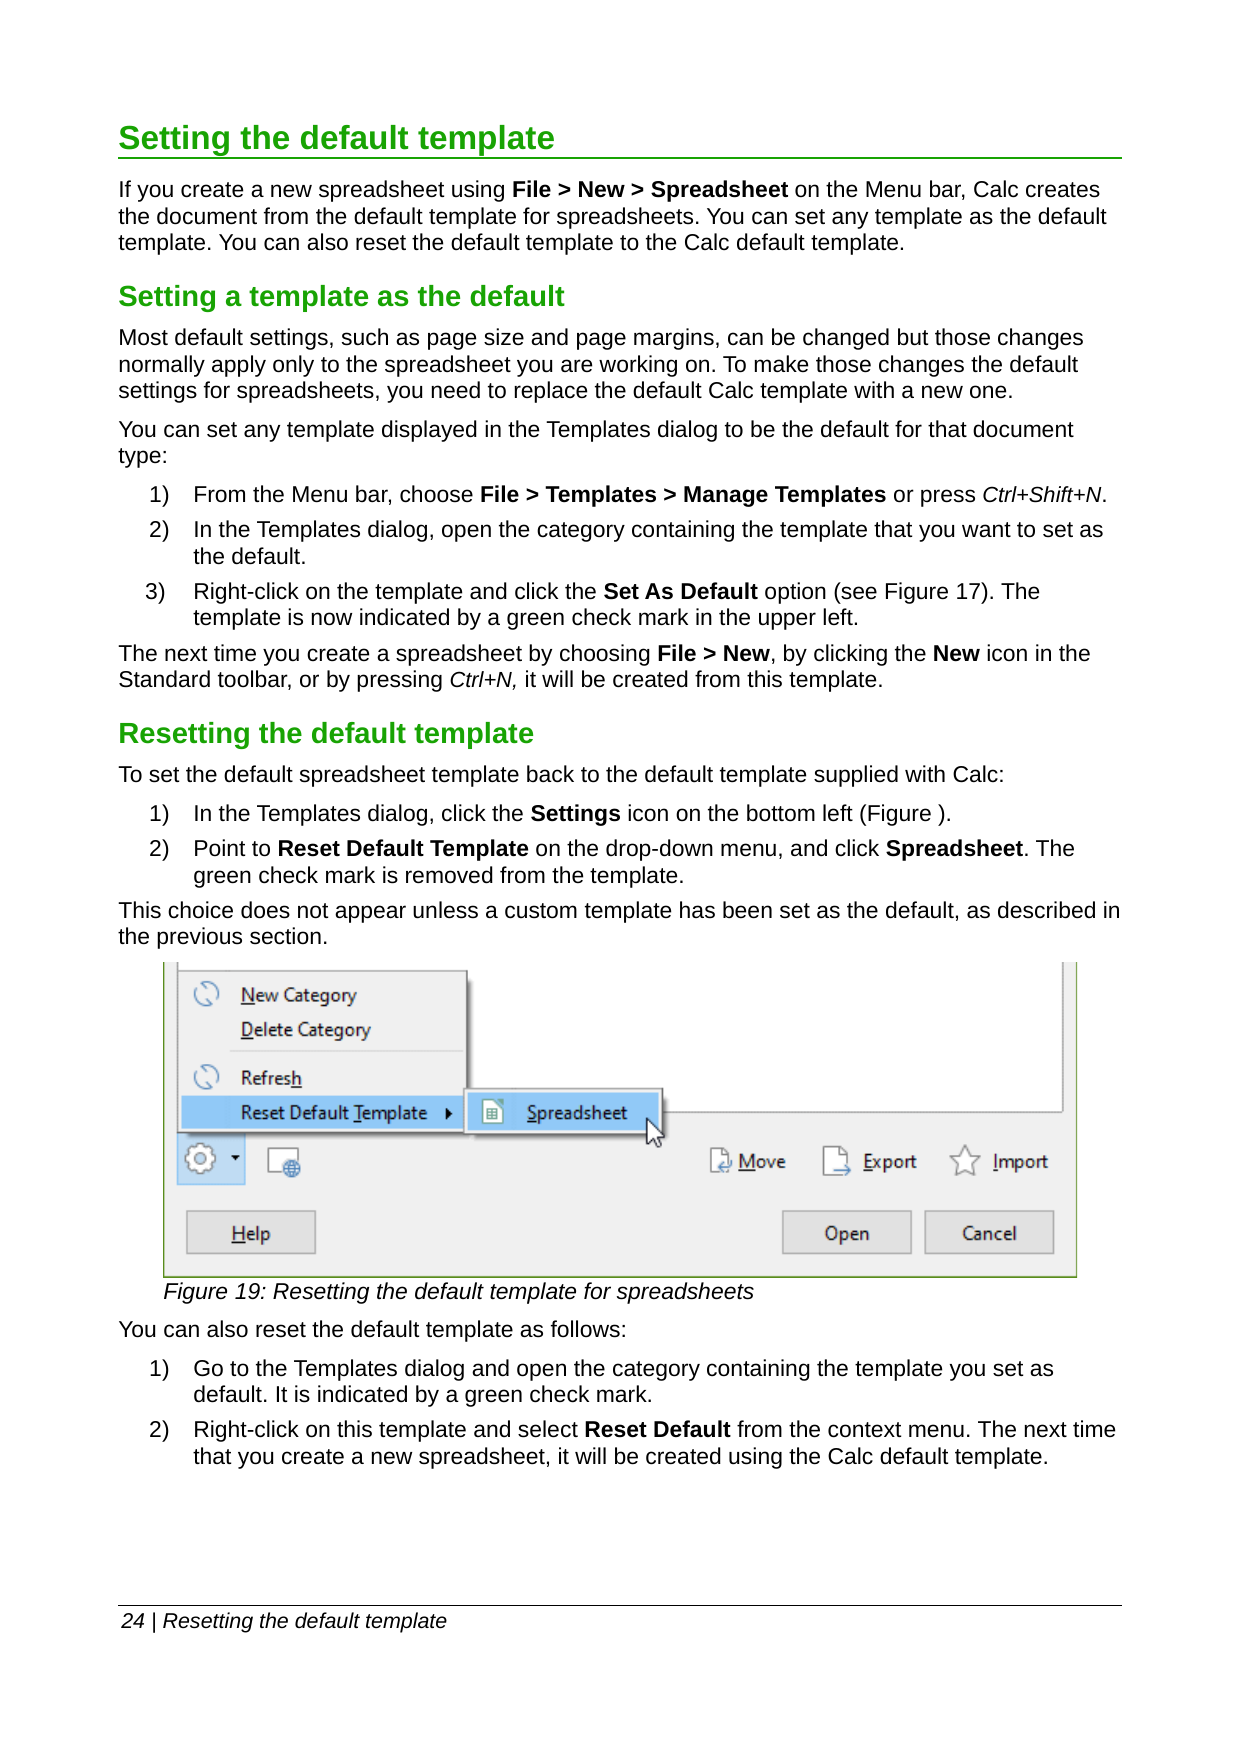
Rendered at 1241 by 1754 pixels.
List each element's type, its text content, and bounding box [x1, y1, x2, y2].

list To set the default spreadsheet template back to the default template supplied with Calc: [118, 761, 1122, 787]
text Most default settings, such as page size and page margins, can be changed but those changes normally apply only to the spreadsheet you are working on. To make those changes the default settings for spreadsheets, you need to replace the default Calc template with a new one. [118, 324, 1122, 403]
subtitle Resetting the default template [118, 716, 1122, 749]
subtitle Setting a template as the default [118, 279, 1122, 313]
list In the Templates dialog, click the Settings icon on the bottom left (Figure ). [169, 800, 1122, 826]
list From the Menu bar, choose File > Templates > Manage Templates or press Ctrl+Shift+N. [169, 481, 1122, 507]
subtitle Setting the default template [118, 118, 1122, 157]
text If you create a new spreadsheet using File > New > Spreadsheet on the Menu bar, Calc creates the document from the default template for spreadsheets. You can set any template as the default template. You can also reset the default template to the Calc default template. [118, 176, 1122, 255]
list You can also reset the default template as follows: [118, 1316, 1122, 1342]
list Go to the Templates dialog and open the category containing the template you set as default. It is indicated by a green check mark. [169, 1355, 1122, 1407]
text The next time you create a spreadsheet by choosing File > New, by clicking the New icon in the Standard toolbar, or by pressing Ctrl+N, it will be created from this template. [118, 639, 1122, 692]
list Point to Reset Default Template on the drop-down menu, and click Spreadsheet. The green check mark is removed from the template. [169, 835, 1122, 888]
list Right-click on this template and select Reset Default from the context menu. The next time that you create a new spreadsheet, it will be created using the Calc default template. [169, 1416, 1122, 1469]
list Right-click on the template and click the Set As Default option (see Figure 17). The template is now indicated by a green check mark in the upper left. [165, 578, 1122, 631]
text You can set any template displayed in the Templates dialog to be the default for that document type: [118, 416, 1122, 469]
text This choice does not appear unless a custom template has been set as the default, as described in the previous section. [118, 897, 1122, 949]
list In the Templates dialog, open the category containing the template that you want to set as the default. [169, 516, 1122, 569]
text Figure 19: Resetting the default template for spreadsheets [163, 1278, 1077, 1304]
picture [163, 962, 1078, 1278]
